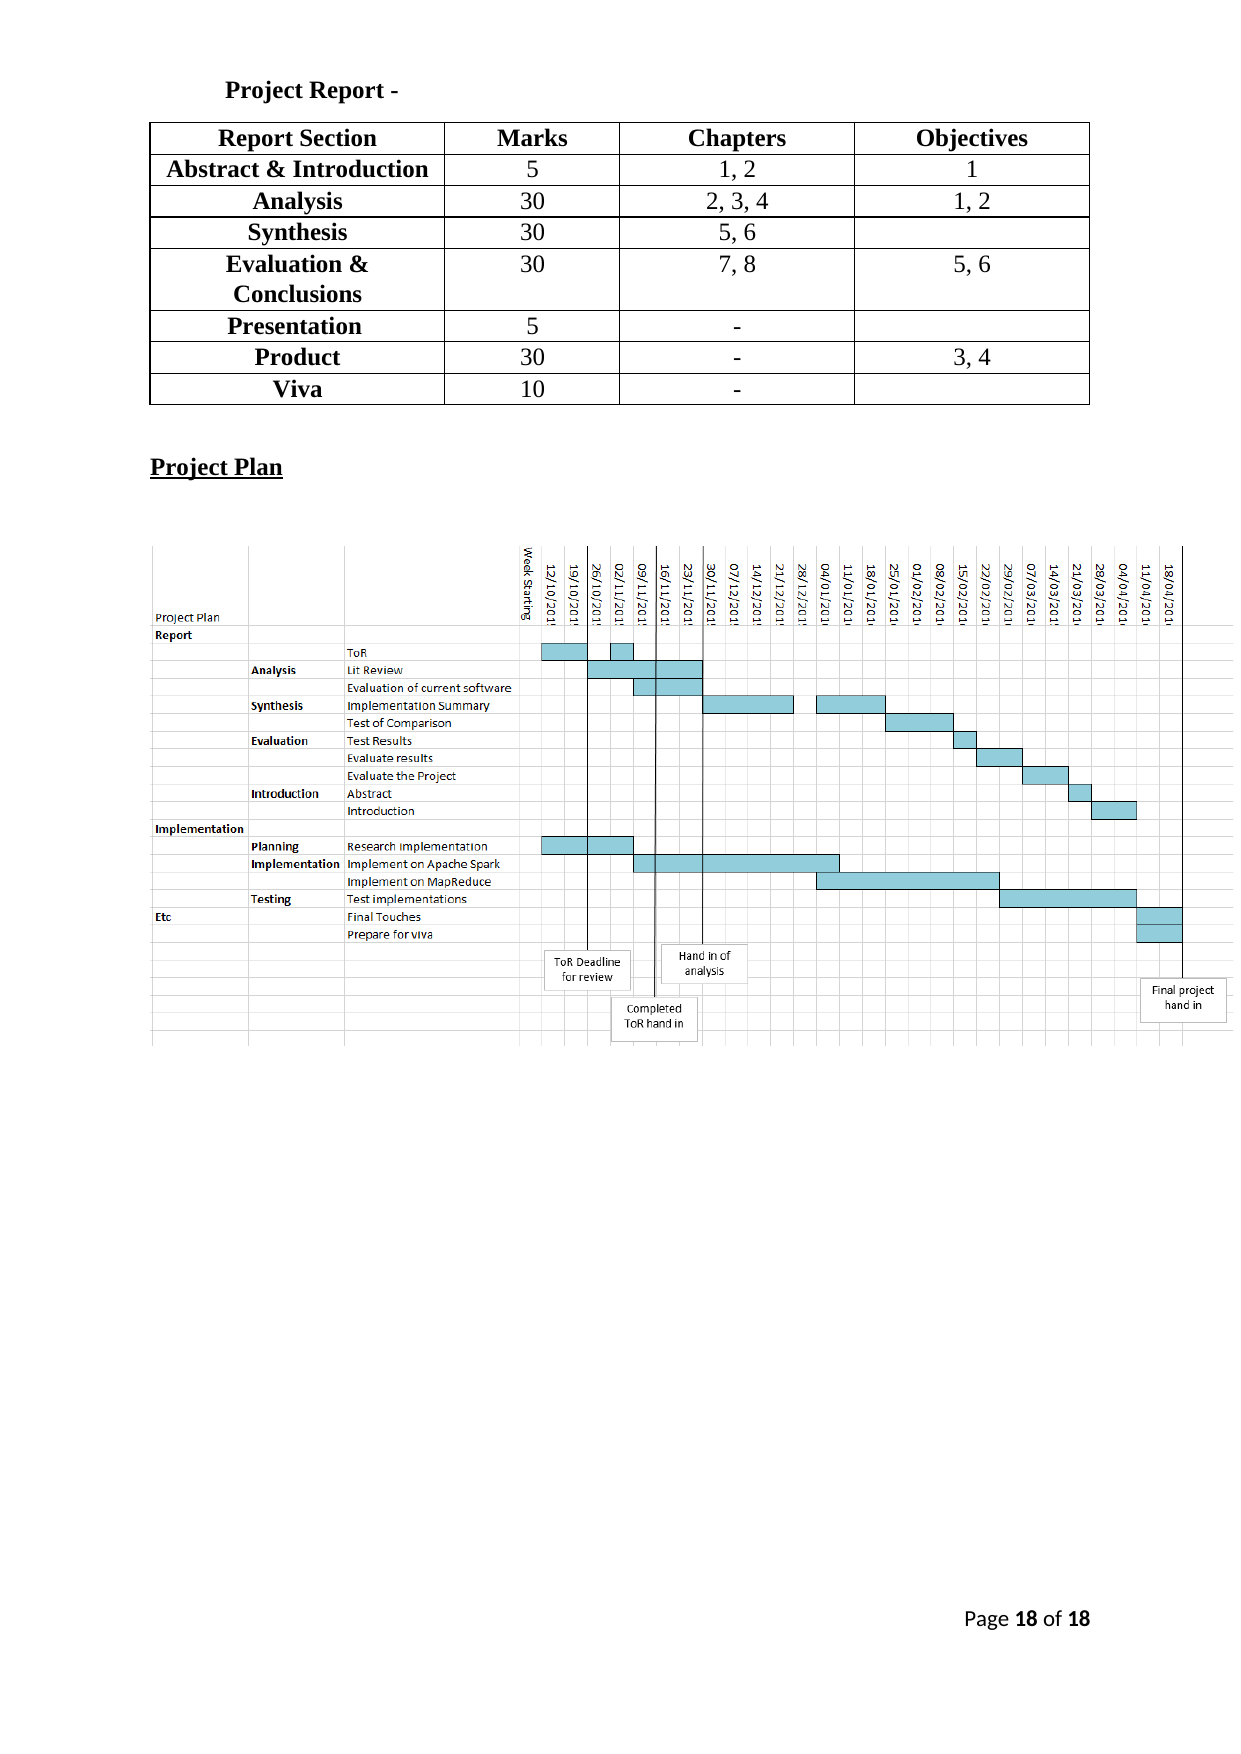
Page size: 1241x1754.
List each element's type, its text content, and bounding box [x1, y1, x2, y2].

table_cell - [620, 374, 854, 404]
table_cell Synthesis [151, 218, 444, 248]
table_cell 30 [445, 186, 619, 216]
table_cell Viva [151, 374, 444, 404]
table_cell Abstract & Introduction [151, 155, 444, 185]
table_cell 1 [855, 155, 1089, 185]
table_cell 5 [445, 311, 619, 341]
table_cell 10 [445, 374, 619, 404]
table_cell 5, 6 [855, 249, 1089, 310]
table_cell [855, 311, 1089, 341]
table_header Marks [445, 123, 619, 153]
table_cell Product [151, 342, 444, 373]
table_cell Analysis [151, 186, 444, 216]
table_header Chapters [620, 123, 854, 153]
table_header Objectives [855, 123, 1089, 153]
table_cell 1, 2 [855, 186, 1089, 216]
text Project Plan [150, 452, 1090, 481]
table_cell 2, 3, 4 [620, 186, 854, 216]
table_cell - [620, 311, 854, 341]
table_cell [855, 218, 1089, 248]
table_cell Evaluation & Conclusions [151, 249, 444, 310]
table_cell 30 [445, 342, 619, 373]
table_cell Presentation [151, 311, 444, 341]
table_cell 5, 6 [620, 218, 854, 248]
table_cell 7, 8 [620, 249, 854, 310]
table_cell 1, 2 [620, 155, 854, 185]
table_cell - [620, 342, 854, 373]
table_cell 30 [445, 218, 619, 248]
text Project Report - [150, 75, 1090, 104]
table_header Report Section [151, 123, 444, 153]
table_cell 5 [445, 155, 619, 185]
table_cell 3, 4 [855, 342, 1089, 373]
table_cell [855, 374, 1089, 404]
table_cell 30 [445, 249, 619, 310]
